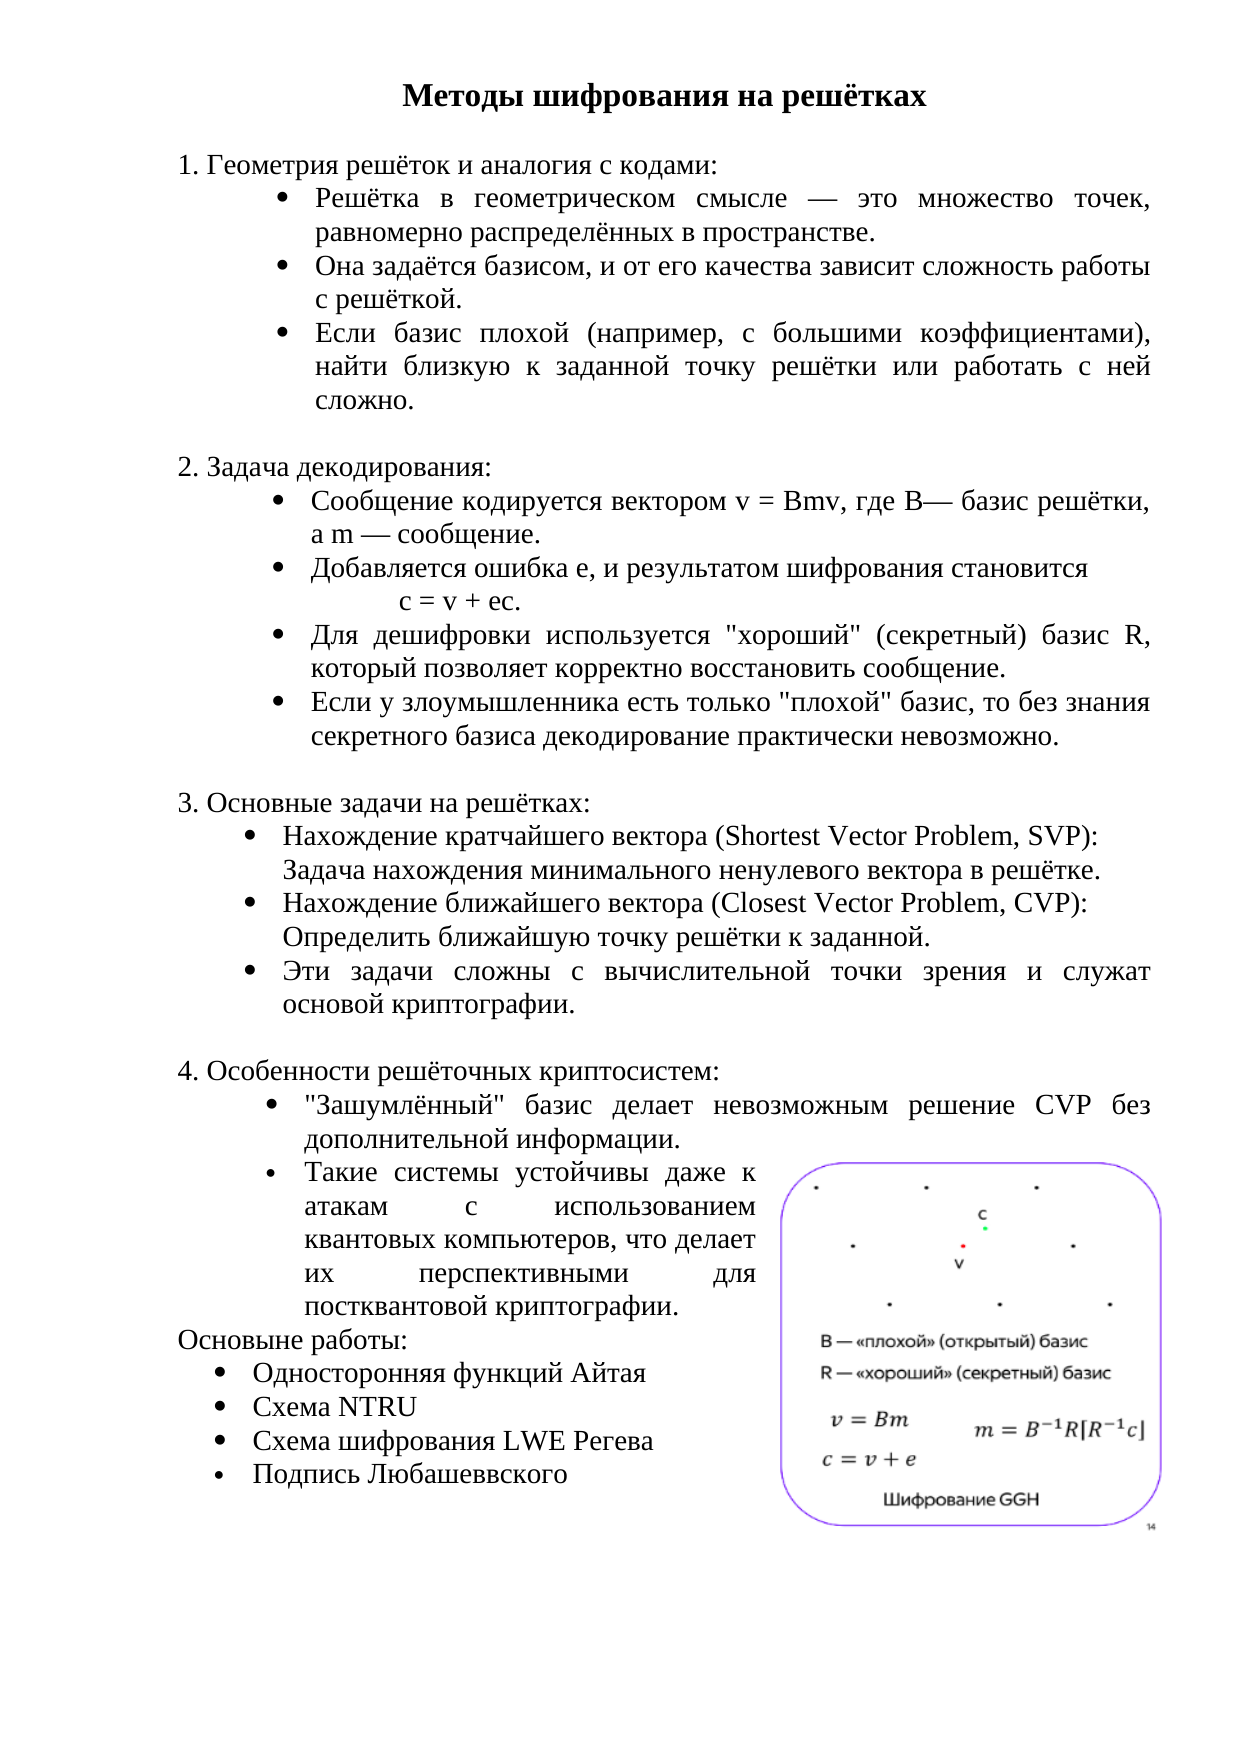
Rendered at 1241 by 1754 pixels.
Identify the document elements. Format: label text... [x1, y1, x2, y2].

list Сообщение кодируется вектором v = Bmv, где B— базис решётки, а m — сообщение. [273, 483, 1152, 550]
list Схема NTRU [215, 1389, 756, 1423]
list Подпись Любашеввского [215, 1456, 756, 1490]
list "Зашумлённый" базис делает невозможным решение CVP без дополнительной информации. [267, 1087, 1152, 1154]
list Если базис плохой (например, с большими коэффициентами), найти близкую к заданной точку решётки или работать с ней сложно. [277, 315, 1152, 416]
text 1. Геометрия решёток и аналогия с кодами: [177, 147, 1152, 180]
text 2. Задача декодирования: [177, 449, 1152, 483]
list Решётка в геометрическом смысле — это множество точек, равномерно распределённых в пространстве. [277, 180, 1152, 248]
text Определить ближайшую точку решётки к заданной. [209, 919, 1152, 953]
list Она задаётся базисом, и от его качества зависит сложность работы с решёткой. [277, 248, 1152, 315]
text Задача нахождения минимального ненулевого вектора в решётке. [209, 852, 1152, 886]
list Такие системы устойчивы даже к атакам с использованием квантовых компьютеров, что делает их перспективными для постквантовой криптографии. [267, 1154, 756, 1322]
list Односторонняя функций Айтая [215, 1356, 756, 1389]
text c = v + ec. [325, 583, 1152, 617]
list Добавляется ошибка e, и результатом шифрования становится [273, 550, 1152, 583]
text 3. Основные задачи на решётках: [177, 785, 1152, 818]
list Эти задачи сложны с вычислительной точки зрения и служат основой криптографии. [245, 953, 1152, 1020]
text Основыне работы: [177, 1322, 756, 1356]
list Для дешифровки используется "хороший" (секретный) базис R, который позволяет корректно восстановить сообщение. [273, 617, 1152, 684]
list Если у злоумышленника есть только "плохой" базис, то без знания секретного базиса декодирование практически невозможно. [273, 684, 1152, 751]
list Нахождение кратчайшего вектора (Shortest Vector Problem, SVP): [245, 818, 1152, 852]
text Методы шифрования на решётках [177, 75, 1152, 113]
text 4. Особенности решёточных криптосистем: [177, 1053, 1152, 1087]
list Нахождение ближайшего вектора (Closest Vector Problem, CVP): [245, 886, 1152, 919]
list Схема шифрования LWE Регева [215, 1423, 756, 1456]
